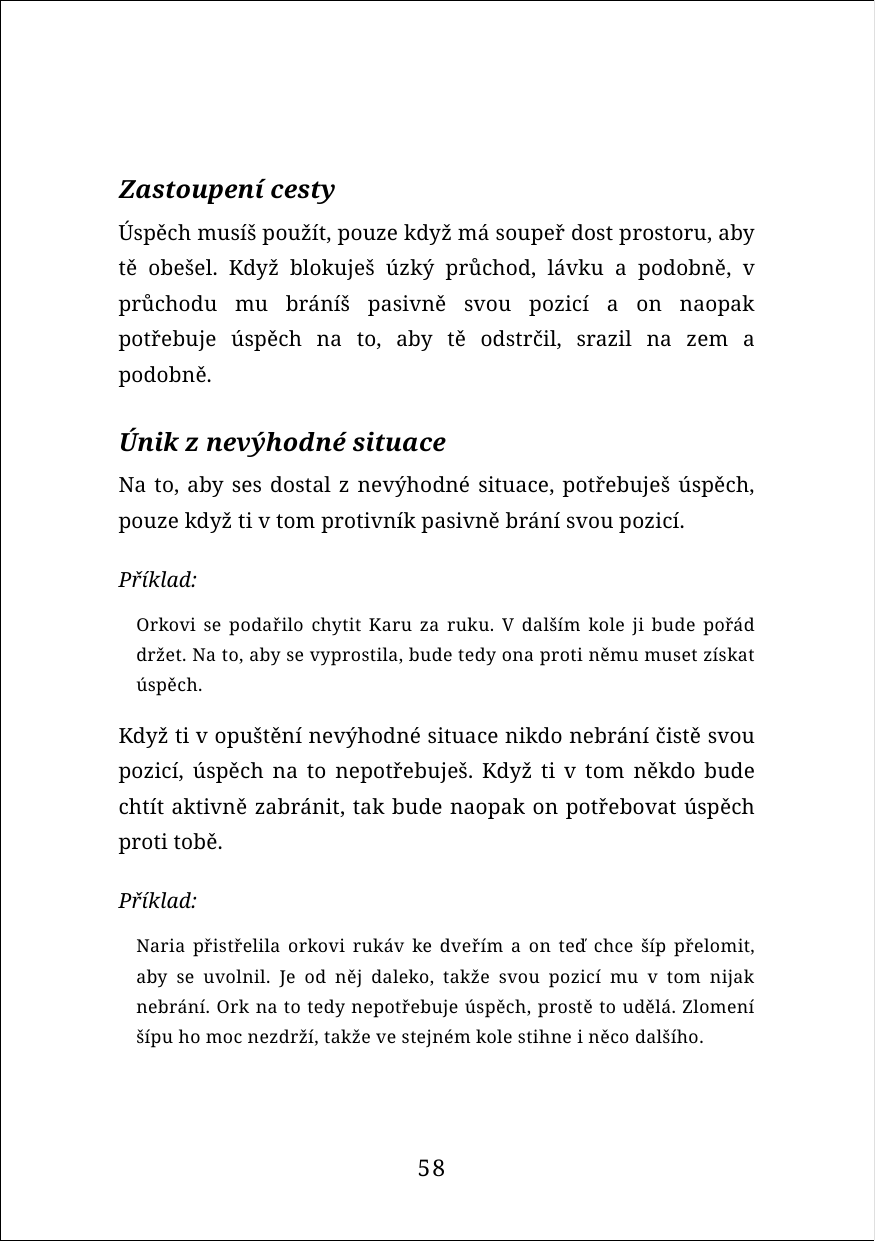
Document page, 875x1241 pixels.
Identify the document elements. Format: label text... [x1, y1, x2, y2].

text Orkovi se podařilo chytit Karu za ruku. V dalším kole ji bude pořád držet. Na to, aby se vyprostila, bude tedy ona proti němu muset získat úspěch. [136, 612, 756, 697]
text Úspěch musíš použít, pouze když má soupeř dost prostoru, aby tě obešel. Když blokuješ úzký průchod, lávku a podobně, v průchodu mu bráníš pasivně svou pozicí a on naopak potřebuje úspěch na to, aby tě odstrčil, srazil na zem a podobně. [118, 218, 756, 388]
text Když ti v opuštění nevýhodné situace nikdo nebrání čistě svou pozicí, úspěch na to nepotřebuješ. Když ti v tom někdo bude chtít aktivně zabránit, tak bude naopak on potřebovat úspěch proti tobě. [118, 721, 756, 856]
text Na to, aby ses dostal z nevýhodné situace, potřebuješ úspěch, pouze když ti v tom protivník pasivně brání svou pozicí. [118, 471, 756, 534]
text Příklad: [118, 565, 756, 594]
text Naria přistřelila orkovi rukáv ke dveřím a on teď chce šíp přelomit, aby se uvolnil. Je od něj daleko, takže svou pozicí mu v tom nijak nebrání. Ork na to tedy nepotřebuje úspěch, prostě to udělá. Zlomení šípu ho moc nezdrží, takže ve stejném kole stihne i něco dalšího. [136, 934, 756, 1049]
subtitle Únik z nevýhodné situace [118, 425, 756, 459]
text Příklad: [118, 887, 756, 915]
subtitle Zastoupení cesty [118, 172, 756, 206]
